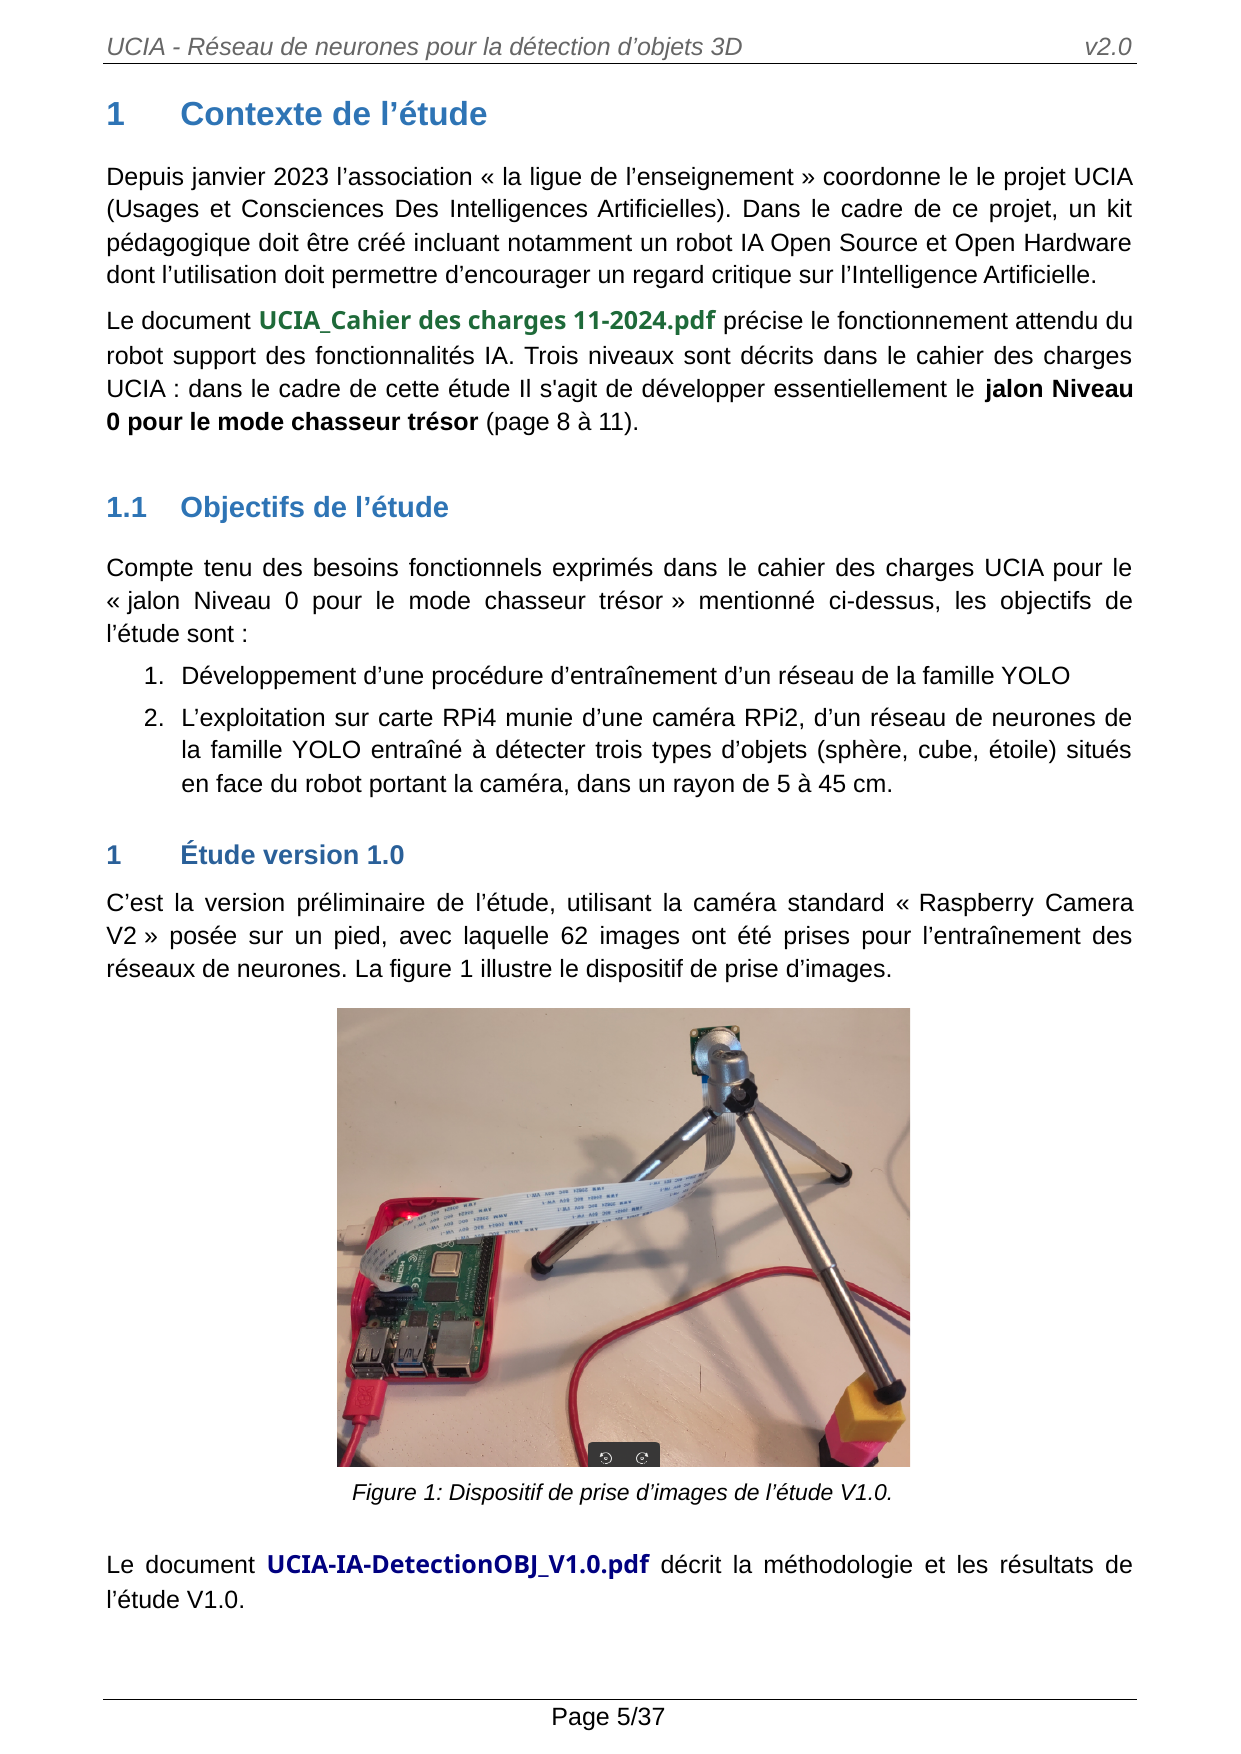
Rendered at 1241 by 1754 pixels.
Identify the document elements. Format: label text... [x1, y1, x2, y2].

list L’exploitation sur carte RPi4 munie d’une caméra RPi2, d’un réseau de neurones de la famille YOLO entraîné à détecter trois types d’objets (sphère, cube, étoile) situés en face du robot portant la caméra, dans un rayon de 5 à 45 cm. [144, 702, 1134, 797]
text C’est la version préliminaire de l’étude, utilisant la caméra standard « Raspberry Camera V2 » posée sur un pied, avec laquelle 62 images ont été prises pour l’entraînement des réseaux de neurones. La figure 1 illustre le dispositif de prise d’images. [106, 888, 1134, 983]
subtitle Objectifs de l’étude [106, 491, 1134, 524]
list Développement d’une procédure d’entraînement d’un réseau de la famille YOLO [144, 661, 1134, 689]
subtitle Étude version 1.0 [106, 839, 1134, 870]
text Compte tenu des besoins fonctionnels exprimés dans le cahier des charges UCIA pour le « jalon Niveau 0 pour le mode chasseur trésor » mentionné ci-dessus, les objectifs de l’étude sont : [106, 553, 1134, 647]
text Le document UCIA_Cahier des charges 11-2024.pdf précise le fonctionnement attendu du robot support des fonctionnalités IA. Trois niveaux sont décrits dans le cahier des charges UCIA : dans le cadre de cette étude Il s'agit de développer essentiellement le jalon Niveau 0 pour le mode chasseur trésor (page 8 à 11). [106, 302, 1134, 436]
text Figure 1: Dispositif de prise d’images de l’étude V1.0. [337, 1467, 910, 1506]
text Depuis janvier 2023 l’association « la ligue de l’enseignement » coordonne le le projet UCIA (Usages et Consciences Des Intelligences Artificielles). Dans le cadre de ce projet, un kit pédagogique doit être créé incluant notamment un robot IA Open Source et Open Hardware dont l’utilisation doit permettre d’encourager un regard critique sur l’Intelligence Artificielle. [106, 161, 1134, 289]
subtitle Contexte de l’étude [106, 94, 1134, 132]
picture [337, 1008, 911, 1467]
text Le document UCIA-IA-DetectionOBJ_V1.0.pdf décrit la méthodologie et les résultats de l’étude V1.0. [106, 1547, 1134, 1614]
